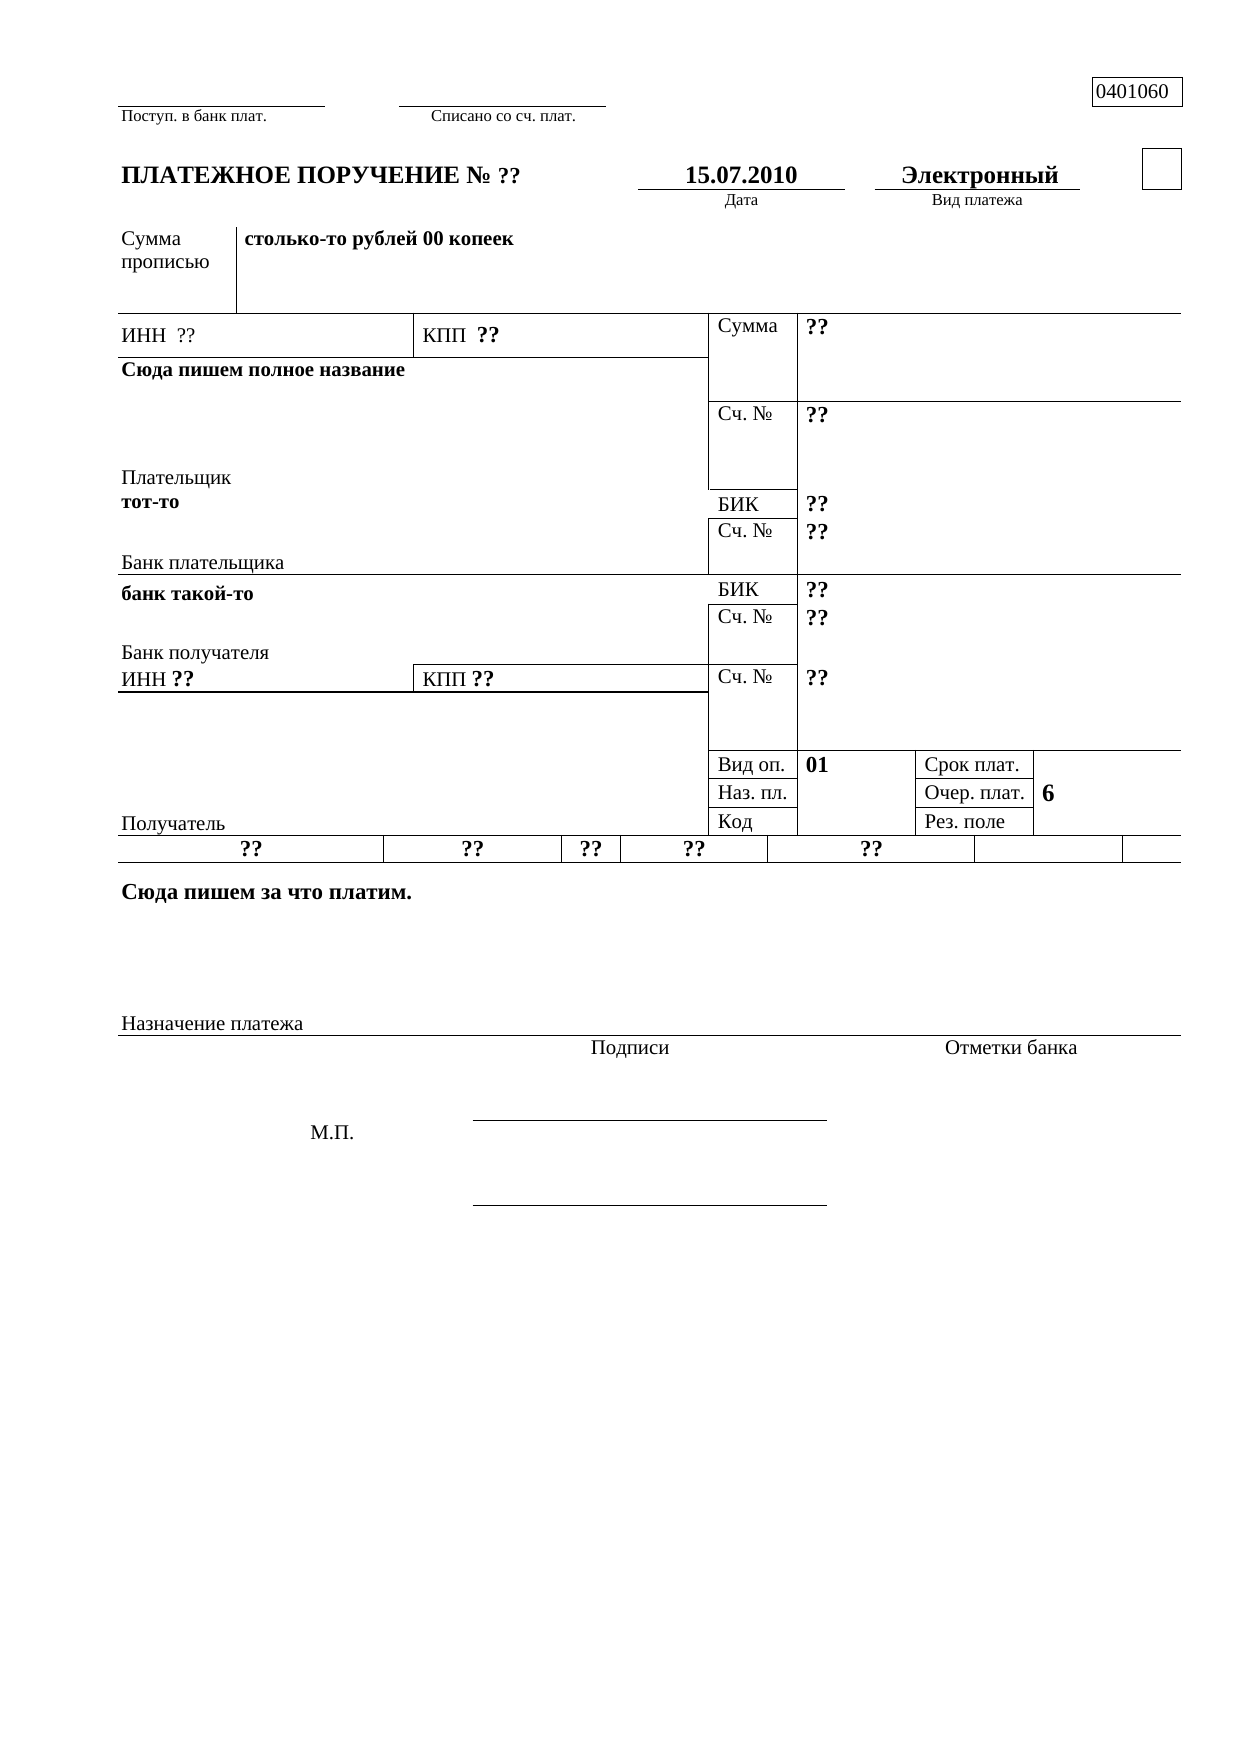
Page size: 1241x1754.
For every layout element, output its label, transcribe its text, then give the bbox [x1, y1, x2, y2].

table_cell [118, 778, 708, 807]
table_header [606, 77, 1092, 106]
table_header КПП ?? [414, 314, 708, 357]
table_header [399, 77, 606, 106]
table_header столько-то рублей 00 копеек [237, 227, 1181, 313]
table_cell Вид платежа [875, 190, 1080, 209]
table_header [1143, 149, 1181, 189]
table_cell [1093, 107, 1182, 125]
table_cell Сч. № [709, 519, 797, 546]
table_cell тот-то [118, 489, 709, 546]
table_header 0401060 [1093, 78, 1182, 106]
table_cell [325, 106, 399, 125]
table_cell ?? [118, 836, 383, 862]
table_cell [845, 189, 874, 209]
table_header [118, 401, 708, 459]
table_header БИК [709, 575, 797, 603]
table_cell ?? [384, 836, 561, 862]
table_cell Банк получателя [118, 634, 708, 664]
table_cell ?? [798, 604, 1181, 634]
table_header КПП ?? [414, 665, 708, 691]
table_header [118, 1097, 472, 1120]
table_cell Банк плательщика [118, 546, 708, 574]
table_cell Код [709, 808, 797, 835]
table_cell Дата [638, 190, 844, 209]
table_cell ?? [768, 836, 974, 862]
table_cell Получатель [118, 807, 708, 835]
table_header ?? [798, 489, 1181, 518]
table_cell Назначение платежа [118, 1007, 1181, 1035]
table_header [827, 1097, 1181, 1205]
table_header [1080, 148, 1142, 189]
table_cell [798, 778, 915, 807]
table_cell Срок плат. [916, 751, 1033, 778]
table_cell ?? [798, 402, 1181, 489]
table_cell Сумма [709, 314, 797, 401]
table_cell М.П. [118, 1120, 472, 1205]
table_header Электронный [875, 148, 1080, 189]
table_cell Очер. плат. [916, 779, 1033, 807]
table_cell [118, 750, 708, 778]
table_cell [118, 693, 708, 750]
table_cell Списано со сч. плат. [399, 107, 606, 125]
table_cell Сюда пишем полное название [118, 358, 708, 401]
table_header ПЛАТЕЖНОЕ ПОРУЧЕНИЕ № ?? [118, 148, 638, 189]
table_header БИК [709, 490, 797, 518]
table_cell [118, 189, 638, 209]
table_cell [798, 634, 1181, 664]
table_cell [709, 546, 797, 574]
table_cell Сюда пишем за что платим. [118, 863, 1181, 1007]
table_header [118, 77, 325, 106]
table_cell [1080, 189, 1143, 209]
text Подписи Отметки банка [591, 1036, 1181, 1059]
table_cell Поступ. в банк плат. [118, 107, 325, 125]
table_cell [1143, 190, 1181, 209]
table_cell [798, 546, 1181, 574]
table_cell [1123, 836, 1181, 862]
table_cell Сч. № [709, 605, 797, 634]
table_cell [1034, 807, 1181, 835]
table_cell ?? [621, 836, 767, 862]
table_cell Сч. № [709, 665, 797, 750]
table_cell ?? [562, 836, 620, 862]
table_cell [975, 836, 1122, 862]
table_header ИНН ?? [118, 314, 413, 357]
table_cell ?? [798, 314, 1181, 401]
table_header ?? [798, 575, 1181, 603]
table_cell [1034, 751, 1181, 778]
table_header [473, 1097, 827, 1120]
table_cell ?? [798, 664, 1181, 750]
table_cell Вид оп. [709, 751, 797, 778]
table_cell [709, 634, 797, 664]
table_cell [798, 807, 915, 835]
table_cell ?? [798, 518, 1181, 546]
table_header [325, 77, 399, 106]
table_header [845, 148, 874, 189]
table_header ИНН ?? [118, 664, 413, 691]
table_cell [473, 1121, 827, 1205]
table_cell банк такой-то [118, 575, 709, 634]
table_cell [606, 106, 1093, 125]
table_header Сумма прописью [118, 227, 236, 313]
table_cell Плательщик [118, 460, 708, 489]
table_cell Наз. пл. [709, 779, 797, 807]
table_header 15.07.2010 [638, 148, 844, 189]
table_cell 6 [1034, 778, 1181, 807]
table_cell Рез. поле [916, 808, 1033, 835]
table_cell 01 [798, 751, 915, 778]
table_cell Сч. № [709, 402, 797, 489]
